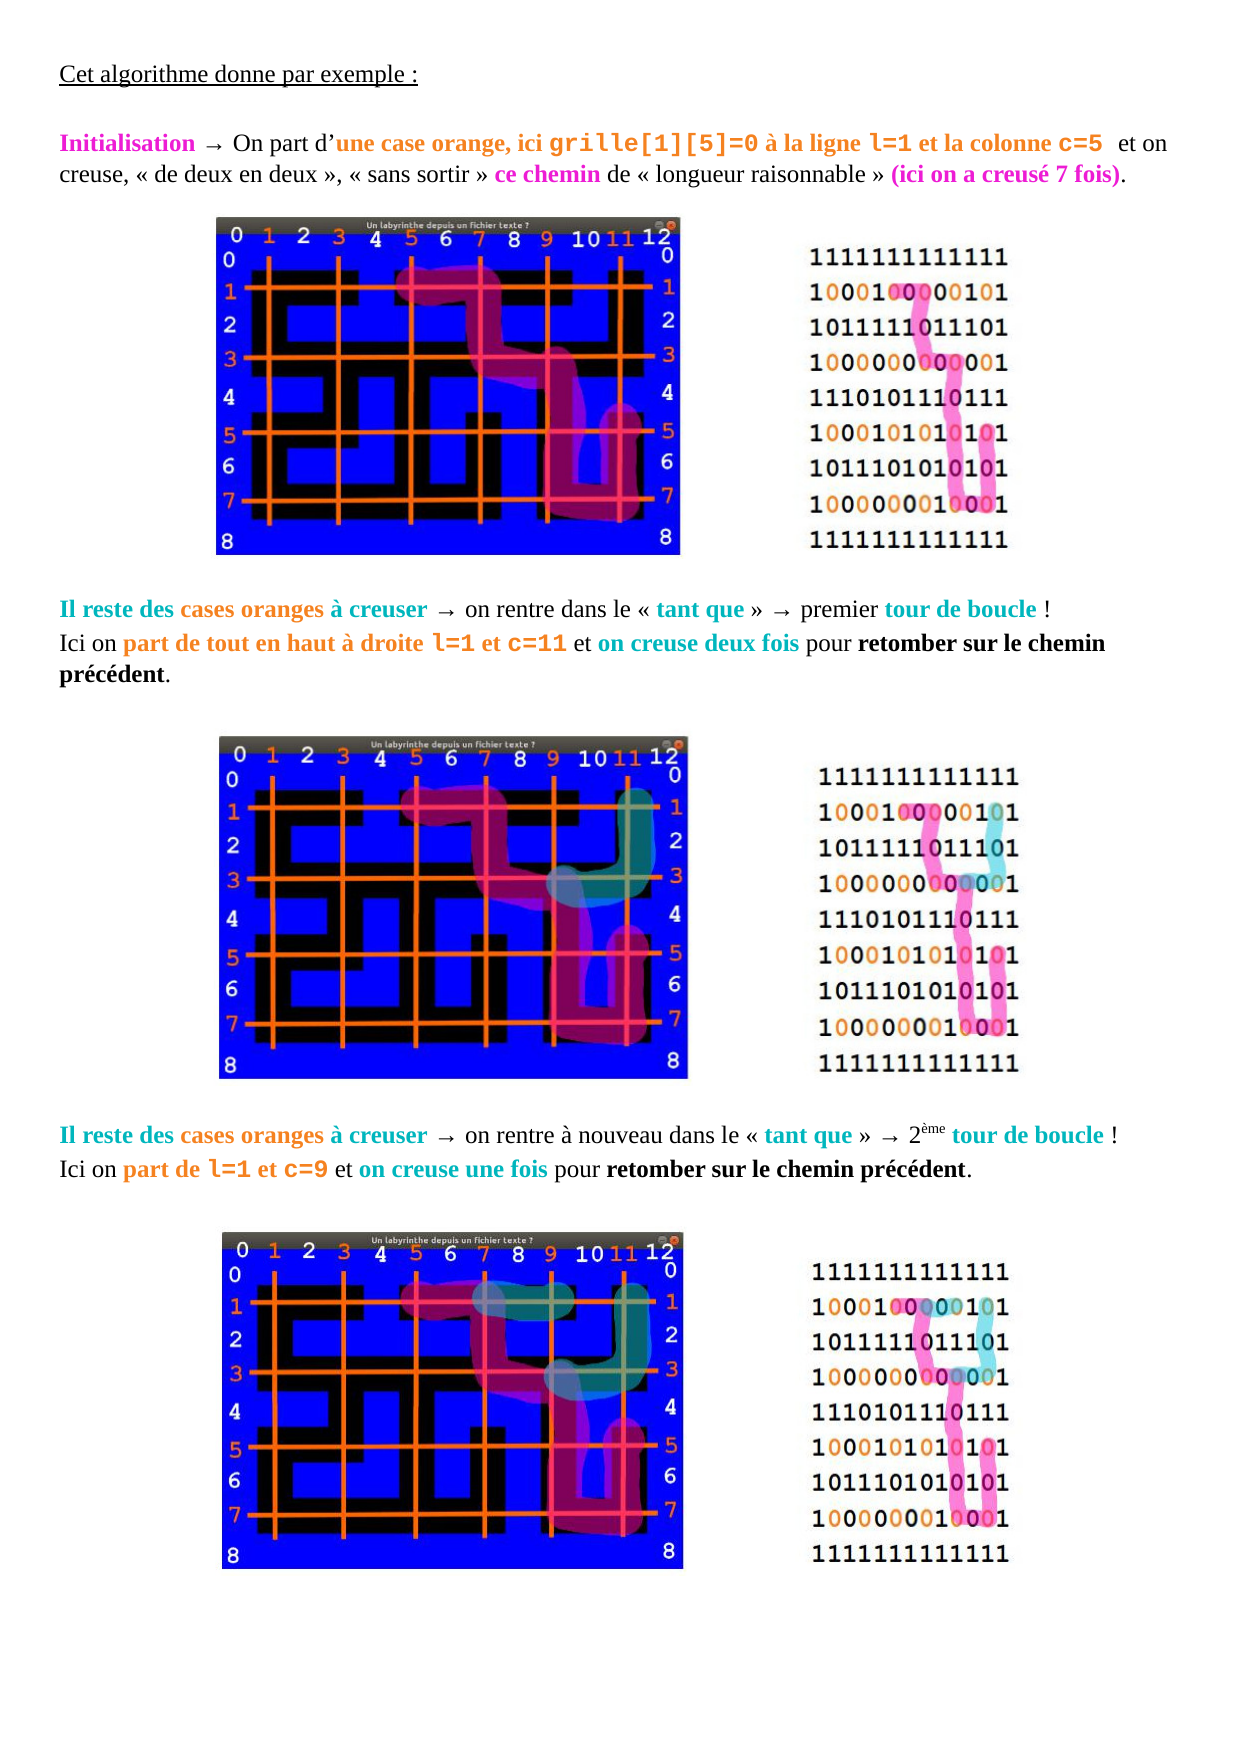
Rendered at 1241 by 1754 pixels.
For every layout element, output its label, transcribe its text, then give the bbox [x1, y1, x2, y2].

text Il reste des cases oranges à creuser → on rentre à nouveau dans le « tant que » → 2ème tour de boucle ! [59, 1120, 1181, 1148]
picture [213, 728, 1027, 1086]
picture [215, 1226, 1025, 1576]
text Initialisation → On part d’une case orange, ici grille[1][5]=0 à la ligne l=1 et la colonne c=5 et on creuse, « de deux en deux », « sans sortir » ce chemin de « longueur raisonnable » (ici on a creusé 7 fois). [59, 128, 1181, 188]
text Ici on part de l=1 et c=9 et on creuse une fois pour retomber sur le chemin précédent. [59, 1154, 1181, 1185]
text Ici on part de tout en haut à droite l=1 et c=11 et on creuse deux fois pour retomber sur le chemin précédent. [59, 628, 1181, 688]
picture [203, 213, 1023, 559]
text Il reste des cases oranges à creuser → on rentre dans le « tant que » → premier tour de boucle ! [59, 594, 1181, 622]
text Cet algorithme donne par exemple : [59, 59, 1181, 88]
